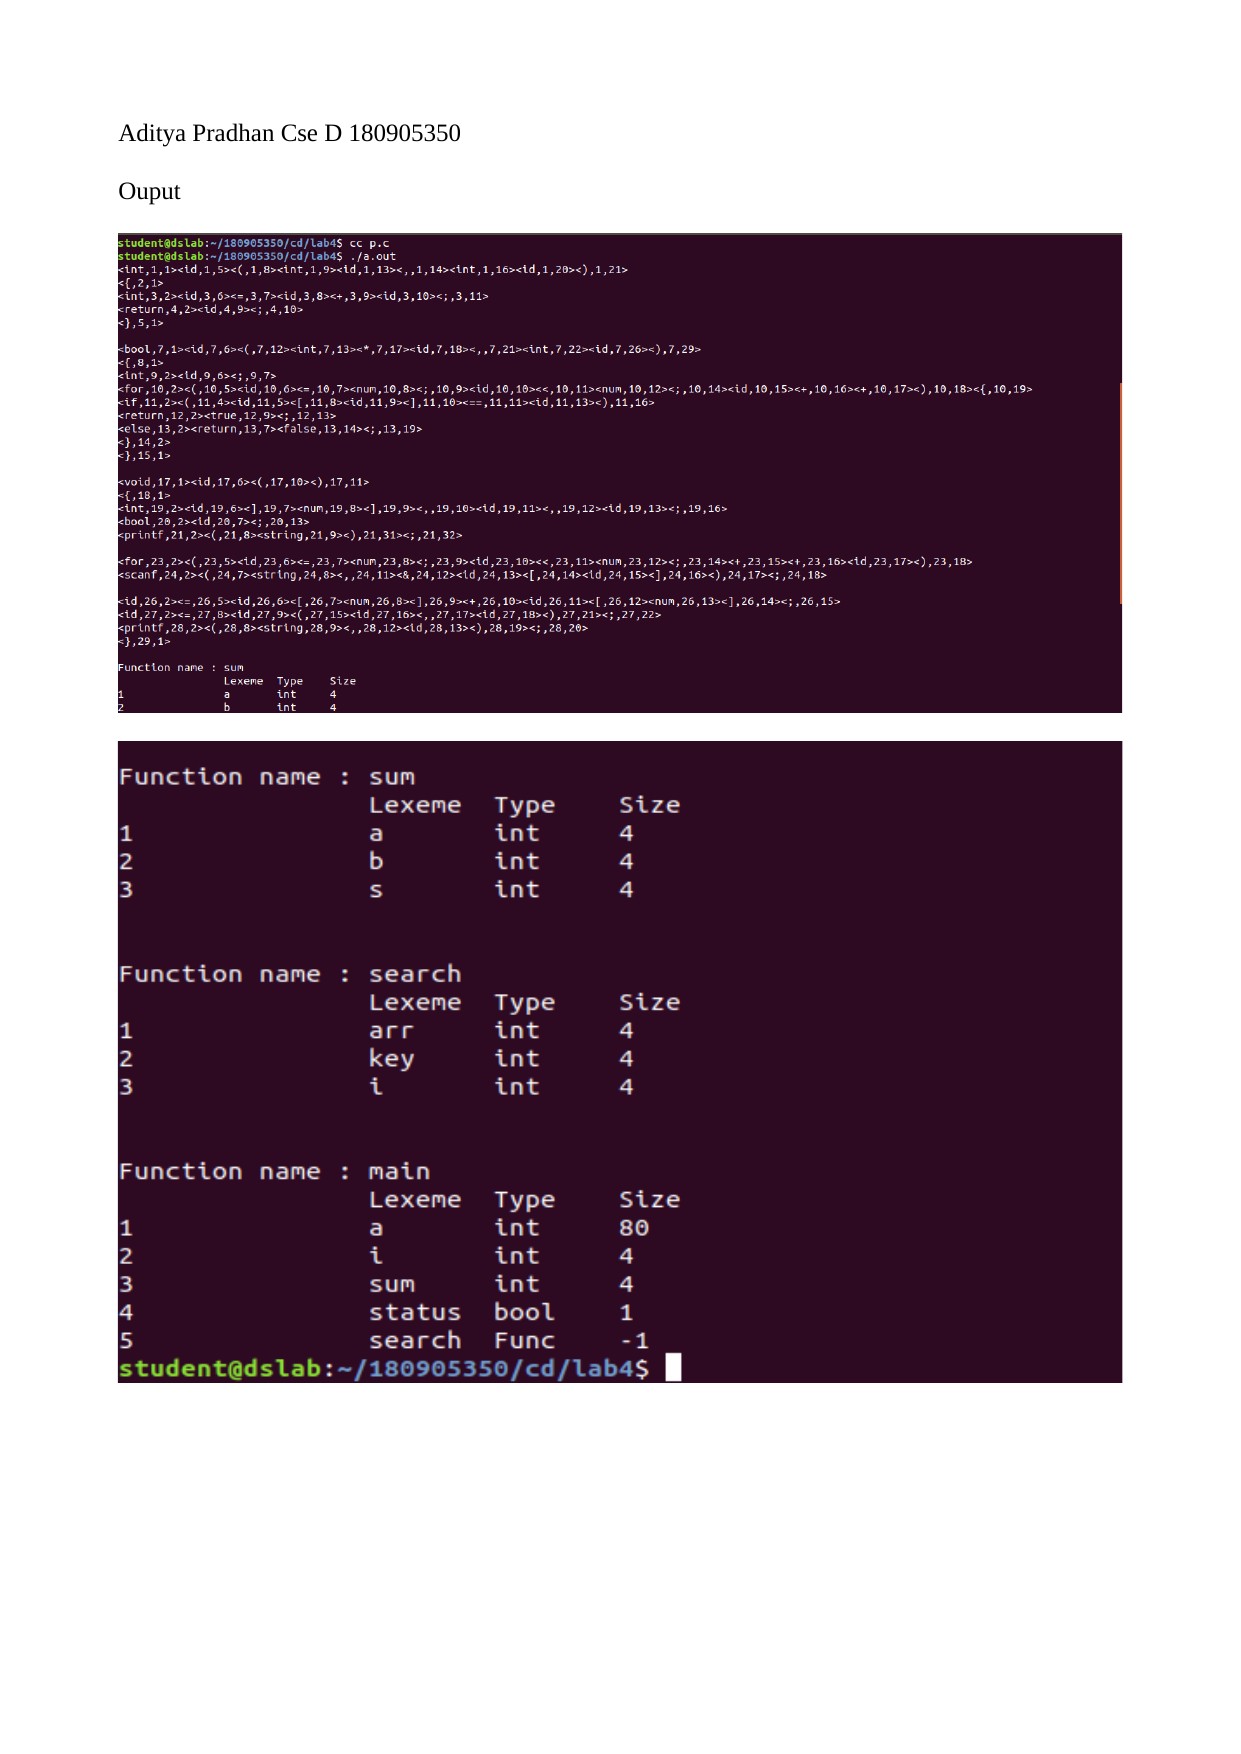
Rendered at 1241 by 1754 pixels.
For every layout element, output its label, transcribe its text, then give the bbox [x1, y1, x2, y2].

picture [118, 233, 1123, 713]
text Ouput [118, 176, 1122, 205]
picture [117, 741, 1123, 1383]
